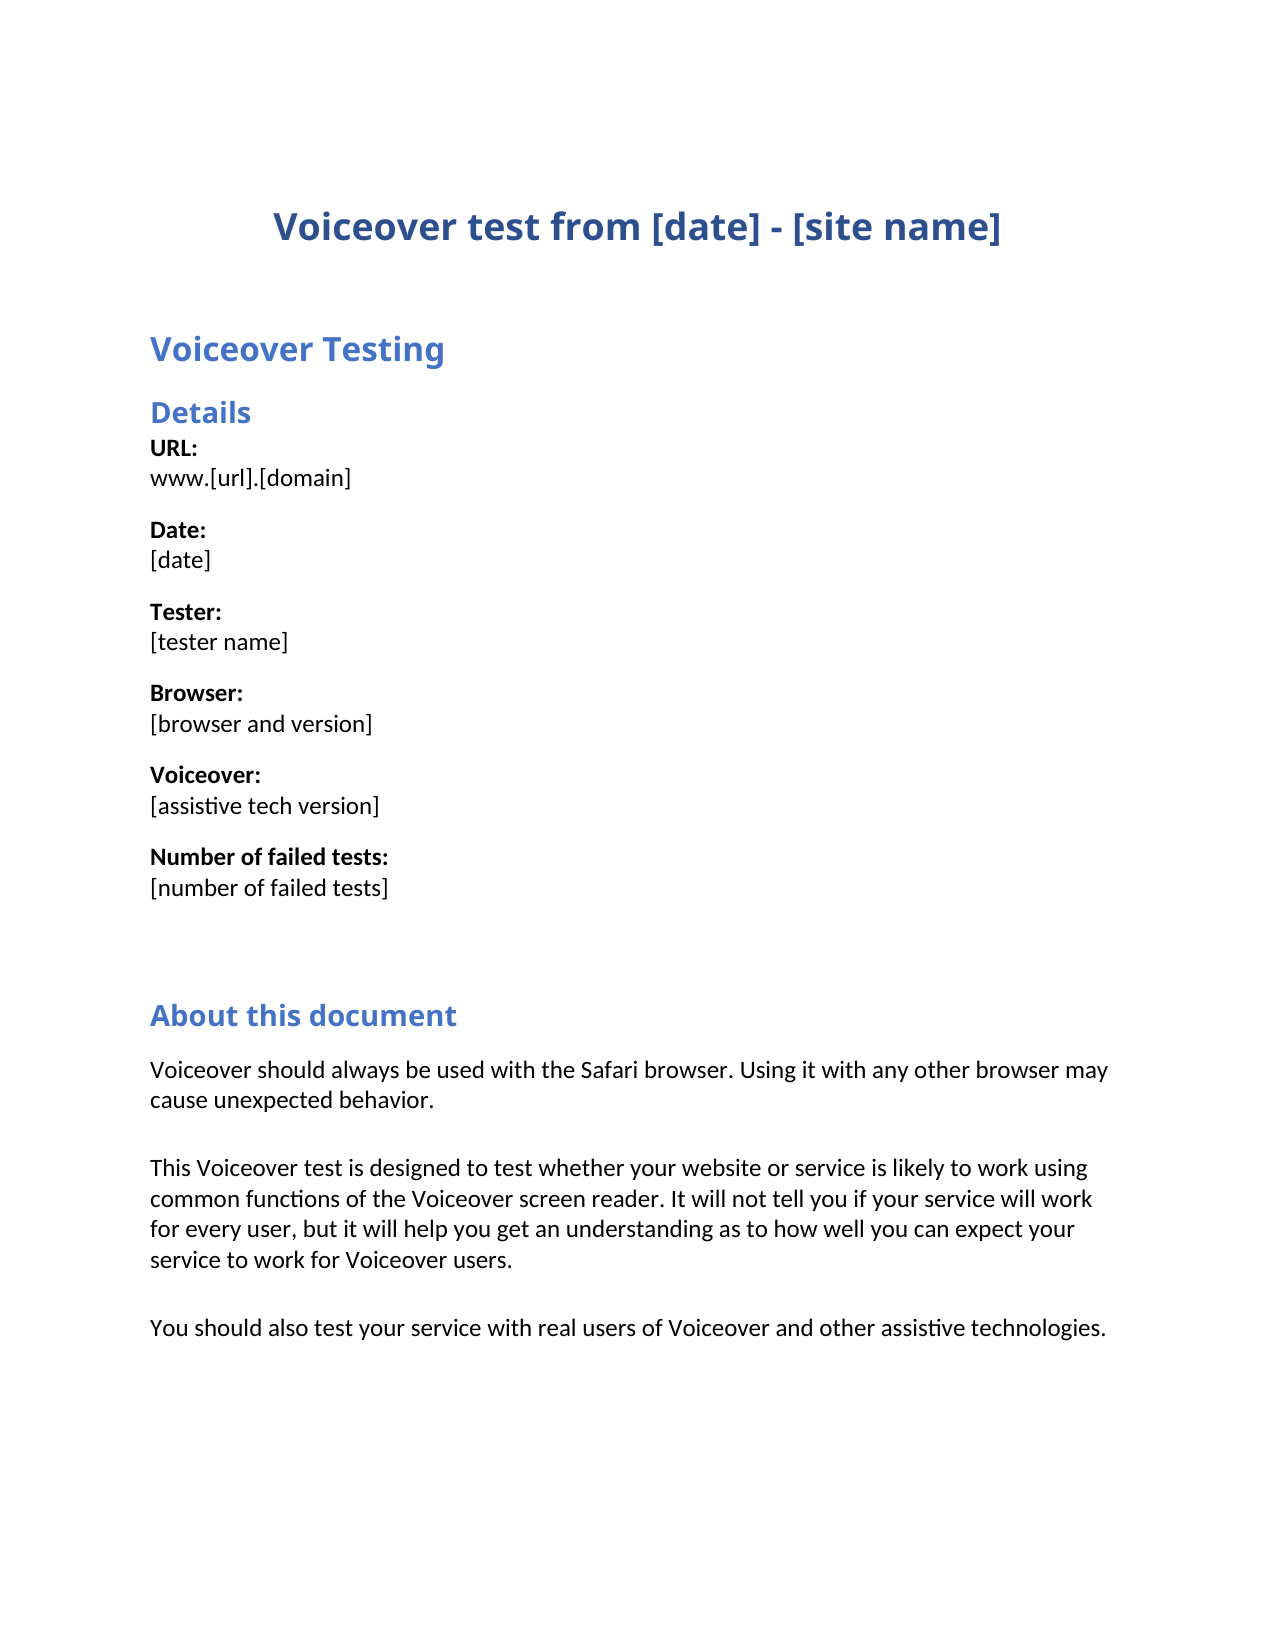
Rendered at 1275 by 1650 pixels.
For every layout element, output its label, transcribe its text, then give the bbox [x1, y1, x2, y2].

subtitle Details [150, 392, 1125, 432]
text [browser and version] [150, 708, 1125, 739]
text Browser: [150, 678, 1125, 708]
text URL: [150, 432, 1125, 462]
text Tester: [150, 596, 1125, 626]
text Number of failed tests: [number of failed tests] [150, 841, 1125, 902]
text This Voiceover test is designed to test whether your website or service is likely to work using common functions of the Voiceover screen reader. It will not tell you if your service will work for every user, but it will help you get an understanding as to how well you can expect your service to work for Voiceover users. [150, 1152, 1125, 1274]
text Voiceover: [150, 759, 1125, 790]
text [assistive tech version] [150, 790, 1125, 821]
text [date] [150, 544, 1125, 575]
subtitle About this document [150, 995, 1125, 1035]
text [tester name] [150, 626, 1125, 657]
text www.[url].[domain] [150, 462, 1125, 493]
text Voiceover should always be used with the Safari browser. Using it with any other browser may cause unexpected behavior. [150, 1054, 1125, 1115]
subtitle Voiceover Testing [150, 326, 1125, 371]
text Date: [150, 514, 1125, 544]
text You should also test your service with real users of Voiceover and other assistive technologies. [150, 1312, 1125, 1342]
title Voiceover test from [date] - [site name] [150, 200, 1125, 251]
